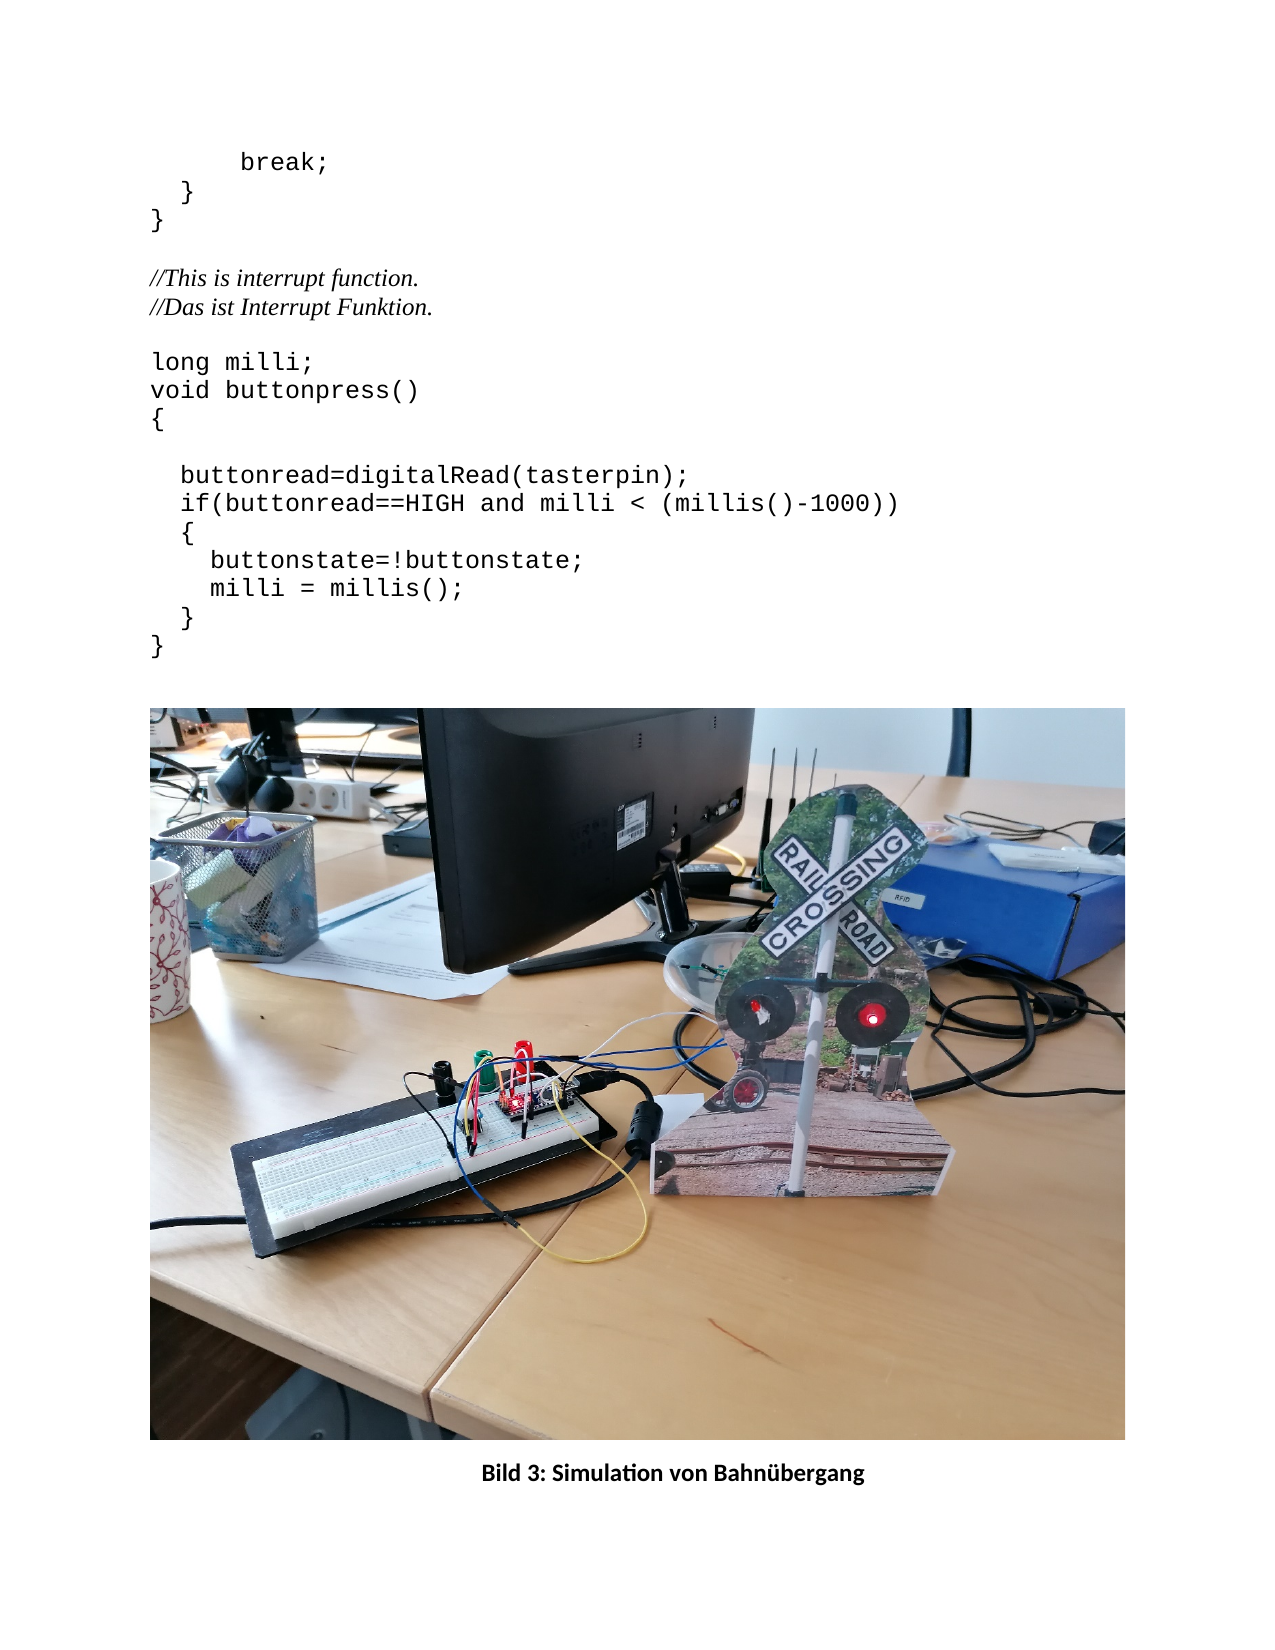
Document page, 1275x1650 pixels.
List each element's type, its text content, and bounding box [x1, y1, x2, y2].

text buttonstate=!buttonstate; [150, 547, 1125, 576]
text } [150, 604, 1125, 632]
text } [150, 632, 1125, 661]
text if(buttonread==HIGH and milli < (millis()-1000)) [150, 491, 1125, 519]
text buttonread=digitalRead(tasterpin); [150, 462, 1125, 491]
text } [150, 178, 1125, 207]
text long milli; [150, 349, 1125, 377]
text Bild 3: Simulation von Bahnübergang [150, 1457, 1125, 1487]
text break; [150, 150, 1125, 178]
text //Das ist Interrupt Funktion. [150, 292, 1125, 321]
text milli = millis(); [150, 576, 1125, 604]
text } [150, 207, 1125, 235]
text void buttonpress() [150, 377, 1125, 406]
text { [150, 519, 1125, 547]
text { [150, 406, 1125, 434]
text //This is interrupt function. [150, 263, 1125, 292]
